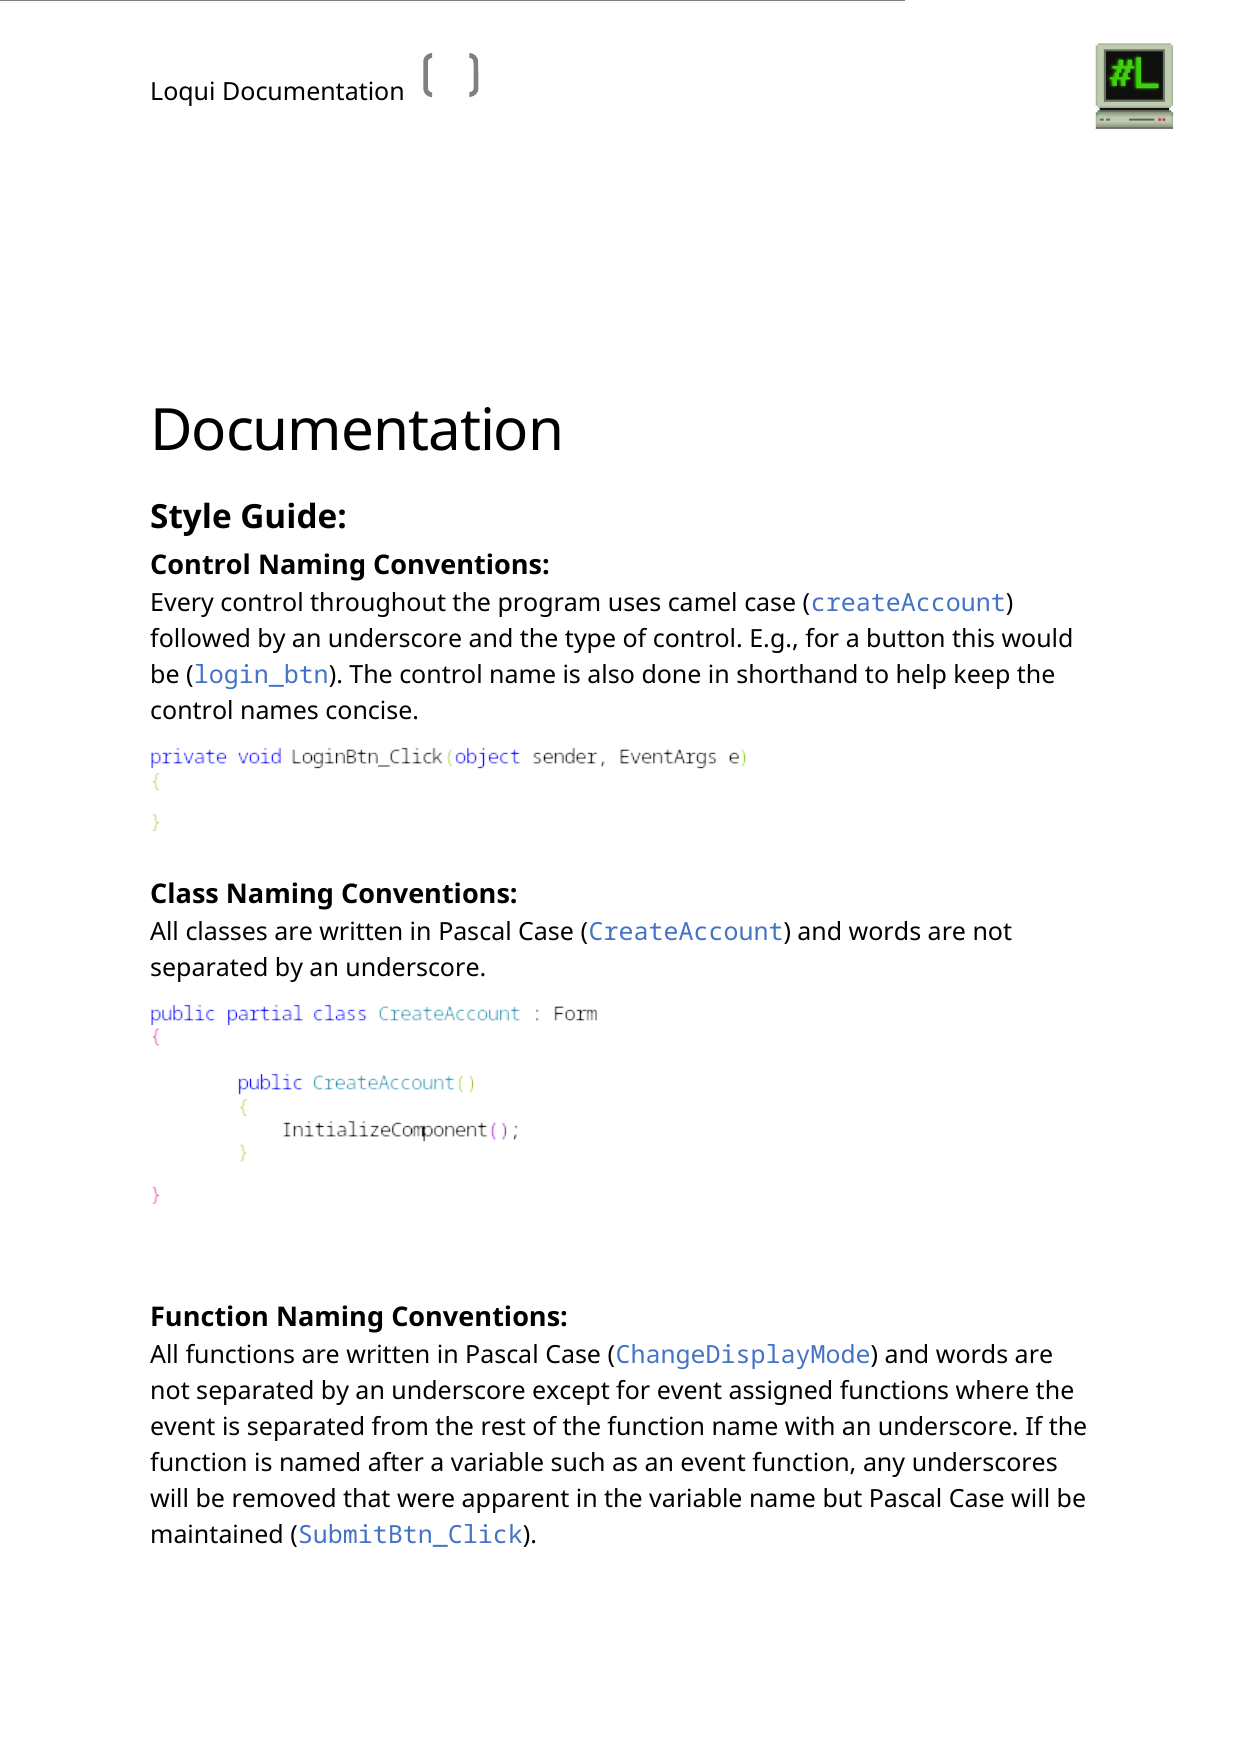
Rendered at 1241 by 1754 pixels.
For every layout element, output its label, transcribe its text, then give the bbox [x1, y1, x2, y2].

text All classes are written in Pascal Case (CreateAccount) and words are not separated by an underscore. [150, 914, 1090, 984]
subtitle Control Naming Conventions: [150, 545, 1090, 582]
subtitle Class Naming Conventions: [150, 875, 1090, 912]
subtitle Style Guide: [150, 493, 1090, 538]
subtitle Function Naming Conventions: [150, 1298, 1090, 1334]
text All functions are written in Pascal Case (ChangeDisplayMode) and words are not separated by an underscore except for event assigned functions where the event is separated from the rest of the function name with an underscore. If the function is named after a variable such as an event function, any underscores will be removed that were apparent in the variable name but Pascal Case will be maintained (SubmitBtn_Click). [150, 1337, 1090, 1551]
title Documentation [150, 388, 1090, 468]
text Every control throughout the program uses camel case (createAccount) followed by an underscore and the type of control. E.g., for a button this would be (login_btn). The control name is also done in shorthand to help keep the control names concise. [150, 584, 1090, 726]
